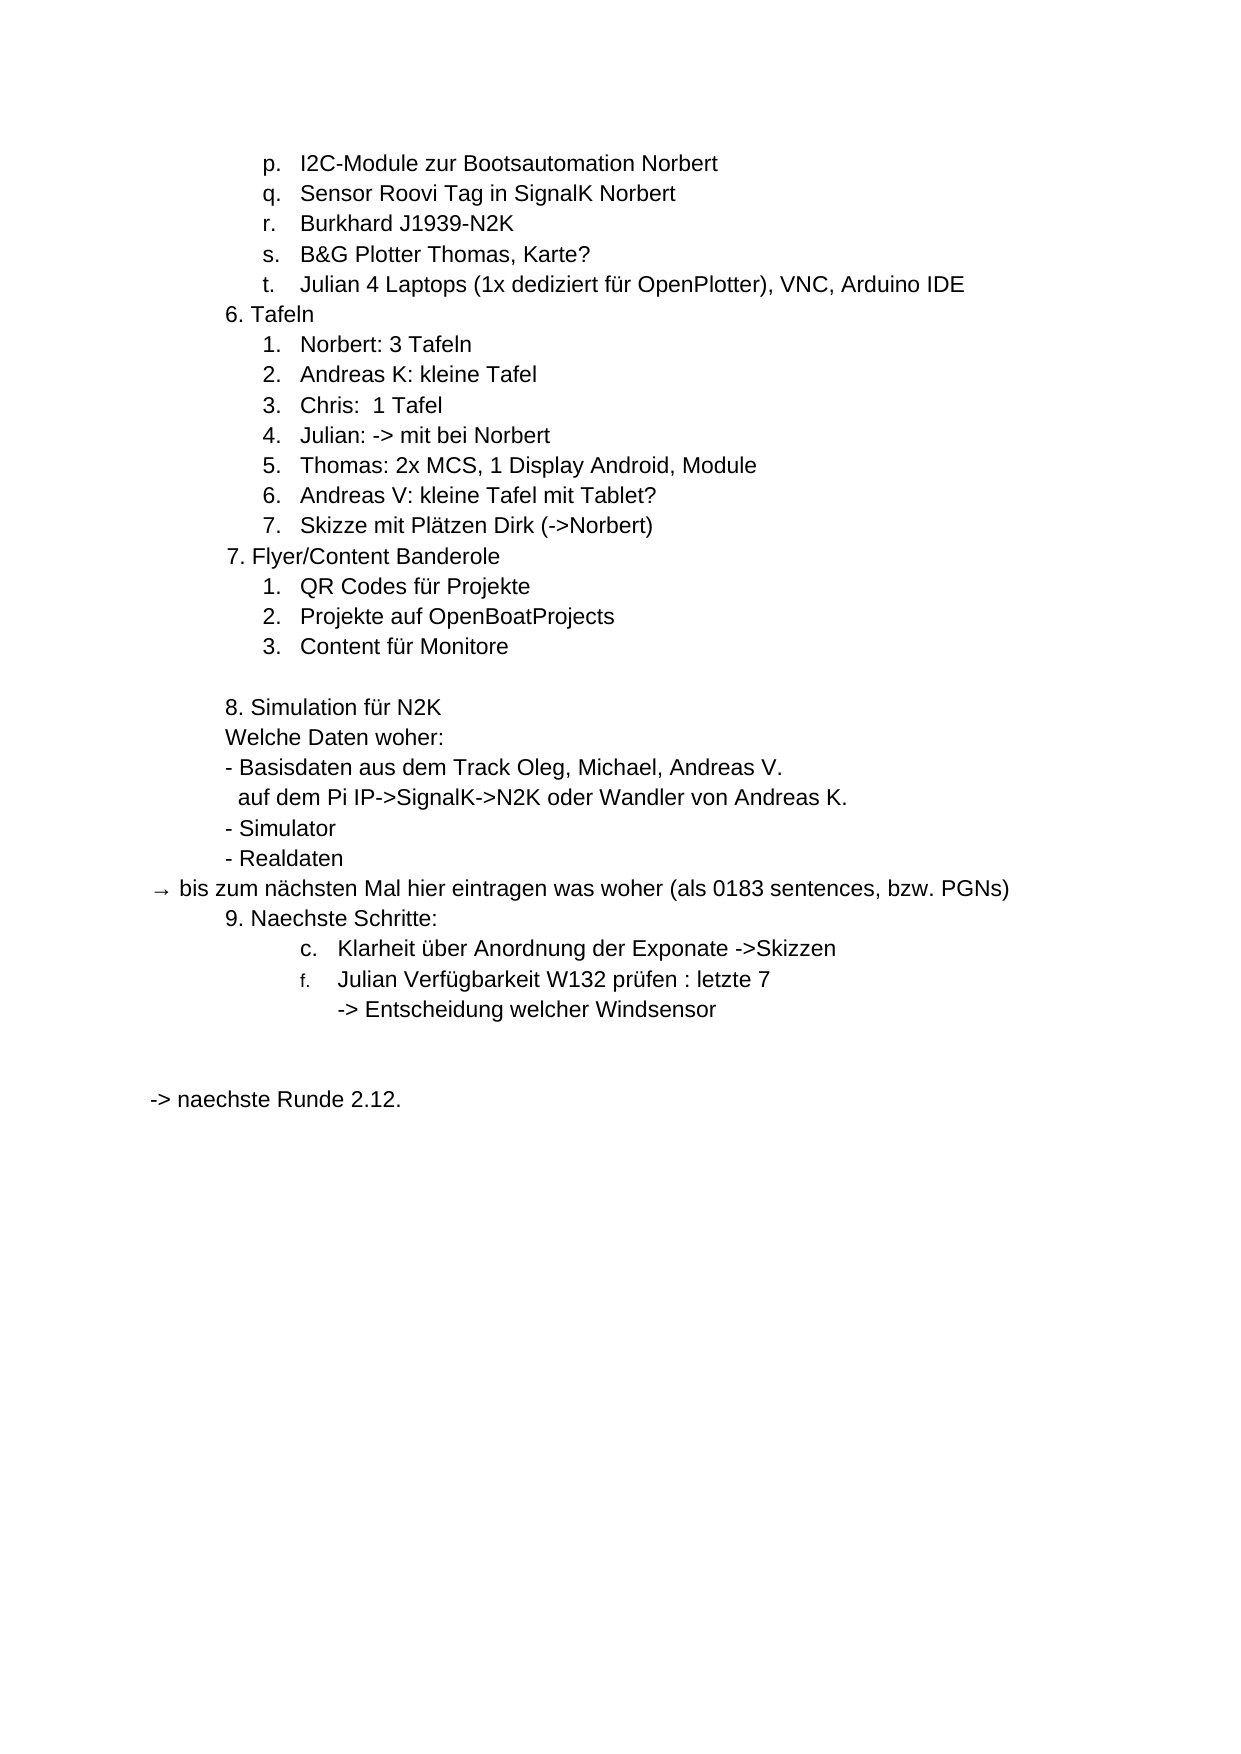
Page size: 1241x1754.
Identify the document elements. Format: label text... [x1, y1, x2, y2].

text 6. Tafeln [150, 301, 1090, 327]
text - Realdaten [225, 845, 1090, 871]
text 7. Flyer/Content Banderole [150, 543, 1090, 569]
list Burkhard J1939-N2K [262, 210, 1090, 237]
text 8. Simulation für N2K [225, 694, 1090, 720]
text → bis zum nächsten Mal hier eintragen was woher (als 0183 sentences, bzw. PGNs) [150, 875, 1090, 901]
list Projekte auf OpenBoatProjects [262, 603, 1090, 629]
list Julian: -> mit bei Norbert [262, 422, 1090, 448]
list Andreas V: kleine Tafel mit Tablet? [262, 482, 1090, 509]
list Thomas: 2x MCS, 1 Display Android, Module [262, 452, 1090, 478]
list Norbert: 3 Tafeln [262, 331, 1090, 358]
list Julian 4 Laptops (1x dediziert für OpenPlotter), VNC, Arduino IDE [262, 271, 1090, 297]
list QR Codes für Projekte [262, 573, 1090, 599]
list Andreas K: kleine Tafel [262, 361, 1090, 388]
list I2C-Module zur Bootsautomation Norbert [262, 150, 1090, 176]
list Chris: 1 Tafel [262, 392, 1090, 418]
text -> naechste Runde 2.12. [150, 1086, 1090, 1113]
list Klarheit über Anordnung der Exponate ->Skizzen [300, 935, 1090, 962]
list Content für Monitore [262, 633, 1090, 660]
list Sensor Roovi Tag in SignalK Norbert [262, 180, 1090, 207]
list B&G Plotter Thomas, Karte? [262, 241, 1090, 267]
text 9. Naechste Schritte: [150, 905, 1090, 932]
list Julian Verfügbarkeit W132 prüfen : letzte 7 -> Entscheidung welcher Windsensor [300, 966, 1090, 1022]
list Skizze mit Plätzen Dirk (->Norbert) [262, 512, 1090, 539]
text Welche Daten woher: - Basisdaten aus dem Track Oleg, Michael, Andreas V. auf dem Pi IP->SignalK->N2K oder Wandler von Andreas K. - Simulator [225, 724, 1090, 841]
